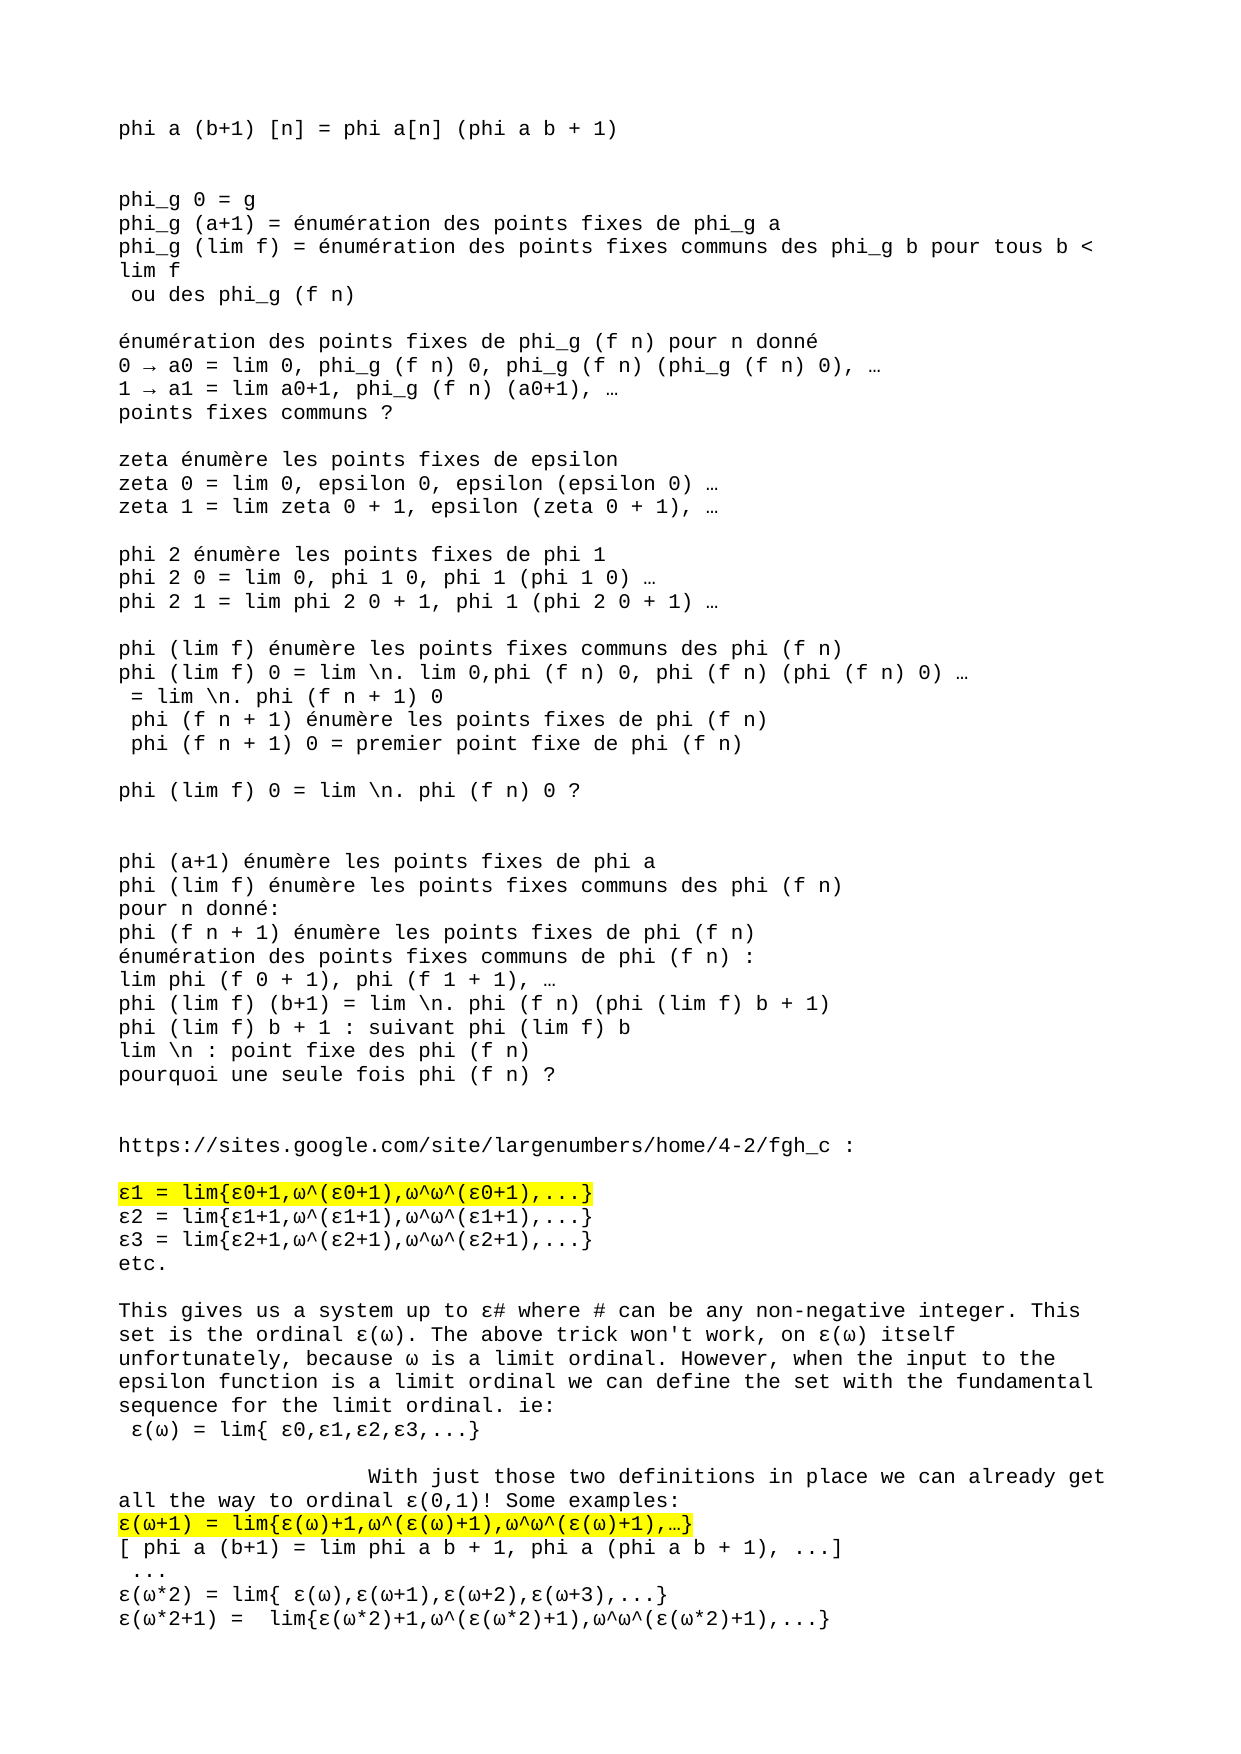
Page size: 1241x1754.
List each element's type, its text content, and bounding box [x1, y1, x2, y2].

text zeta énumère les points fixes de epsilon [118, 449, 1122, 473]
text phi (f n + 1) 0 = premier point fixe de phi (f n) [118, 733, 1122, 757]
text ε(ω*2) = lim{ ε(ω),ε(ω+1),ε(ω+2),ε(ω+3),...} [118, 1584, 1122, 1608]
text ε(ω*2+1) = lim{ε(ω*2)+1,ω^(ε(ω*2)+1),ω^ω^(ε(ω*2)+1),...} [118, 1608, 1122, 1631]
text ε3 = lim{ε2+1,ω^(ε2+1),ω^ω^(ε2+1),...} [118, 1229, 1122, 1253]
text This gives us a system up to ε# where # can be any non-negative integer. This set is the ordinal ε(ω). The above trick won't work, on ε(ω) itself unfortunately, because ω is a limit ordinal. However, when the input to the epsilon function is a limit ordinal we can define the set with the fundamental sequence for the limit ordinal. ie: [118, 1300, 1122, 1419]
text phi (lim f) 0 = lim \n. lim 0,phi (f n) 0, phi (f n) (phi (f n) 0) … [118, 662, 1122, 686]
text phi (lim f) 0 = lim \n. phi (f n) 0 ? [118, 780, 1122, 804]
text phi 2 0 = lim 0, phi 1 0, phi 1 (phi 1 0) … [118, 567, 1122, 591]
text phi (lim f) énumère les points fixes communs des phi (f n) [118, 875, 1122, 898]
text https://sites.google.com/site/largenumbers/home/4-2/fgh_c : [118, 1135, 1122, 1158]
text phi (a+1) énumère les points fixes de phi a [118, 851, 1122, 875]
text phi 2 énumère les points fixes de phi 1 [118, 544, 1122, 567]
text phi_g (lim f) = énumération des points fixes communs des phi_g b pour tous b < lim f [118, 236, 1122, 284]
text pour n donné: [118, 898, 1122, 922]
text phi a (b+1) [n] = phi a[n] (phi a b + 1) [118, 118, 1122, 142]
text ou des phi_g (f n) [118, 284, 1122, 307]
text ε2 = lim{ε1+1,ω^(ε1+1),ω^ω^(ε1+1),...} [118, 1206, 1122, 1229]
text phi 2 1 = lim phi 2 0 + 1, phi 1 (phi 2 0 + 1) … [118, 591, 1122, 615]
text With just those two definitions in place we can already get all the way to ordinal ε(0,1)! Some examples: [118, 1466, 1122, 1513]
text phi (lim f) énumère les points fixes communs des phi (f n) [118, 638, 1122, 662]
text zeta 0 = lim 0, epsilon 0, epsilon (epsilon 0) … [118, 473, 1122, 496]
text phi (lim f) (b+1) = lim \n. phi (f n) (phi (lim f) b + 1) [118, 993, 1122, 1017]
text énumération des points fixes de phi_g (f n) pour n donné [118, 331, 1122, 354]
text ... [118, 1561, 1122, 1584]
text phi_g 0 = g [118, 189, 1122, 213]
text 1 → a1 = lim a0+1, phi_g (f n) (a0+1), … [118, 378, 1122, 402]
text phi (f n + 1) énumère les points fixes de phi (f n) [118, 922, 1122, 946]
text etc. [118, 1253, 1122, 1277]
text énumération des points fixes communs de phi (f n) : [118, 946, 1122, 969]
text ε(ω) = lim{ ε0,ε1,ε2,ε3,...} [118, 1419, 1122, 1442]
text ε(ω+1) = lim{ε(ω)+1,ω^(ε(ω)+1),ω^ω^(ε(ω)+1),…} [118, 1513, 1122, 1537]
text lim \n : point fixe des phi (f n) [118, 1040, 1122, 1064]
text [ phi a (b+1) = lim phi a b + 1, phi a (phi a b + 1), ...] [118, 1537, 1122, 1561]
text phi (f n + 1) énumère les points fixes de phi (f n) [118, 709, 1122, 733]
text zeta 1 = lim zeta 0 + 1, epsilon (zeta 0 + 1), … [118, 496, 1122, 520]
text ε1 = lim{ε0+1,ω^(ε0+1),ω^ω^(ε0+1),...} [118, 1182, 1122, 1206]
text points fixes communs ? [118, 402, 1122, 426]
text pourquoi une seule fois phi (f n) ? [118, 1064, 1122, 1088]
text phi_g (a+1) = énumération des points fixes de phi_g a [118, 213, 1122, 236]
text = lim \n. phi (f n + 1) 0 [118, 686, 1122, 709]
text lim phi (f 0 + 1), phi (f 1 + 1), … [118, 969, 1122, 993]
text 0 → a0 = lim 0, phi_g (f n) 0, phi_g (f n) (phi_g (f n) 0), … [118, 354, 1122, 378]
text phi (lim f) b + 1 : suivant phi (lim f) b [118, 1017, 1122, 1040]
